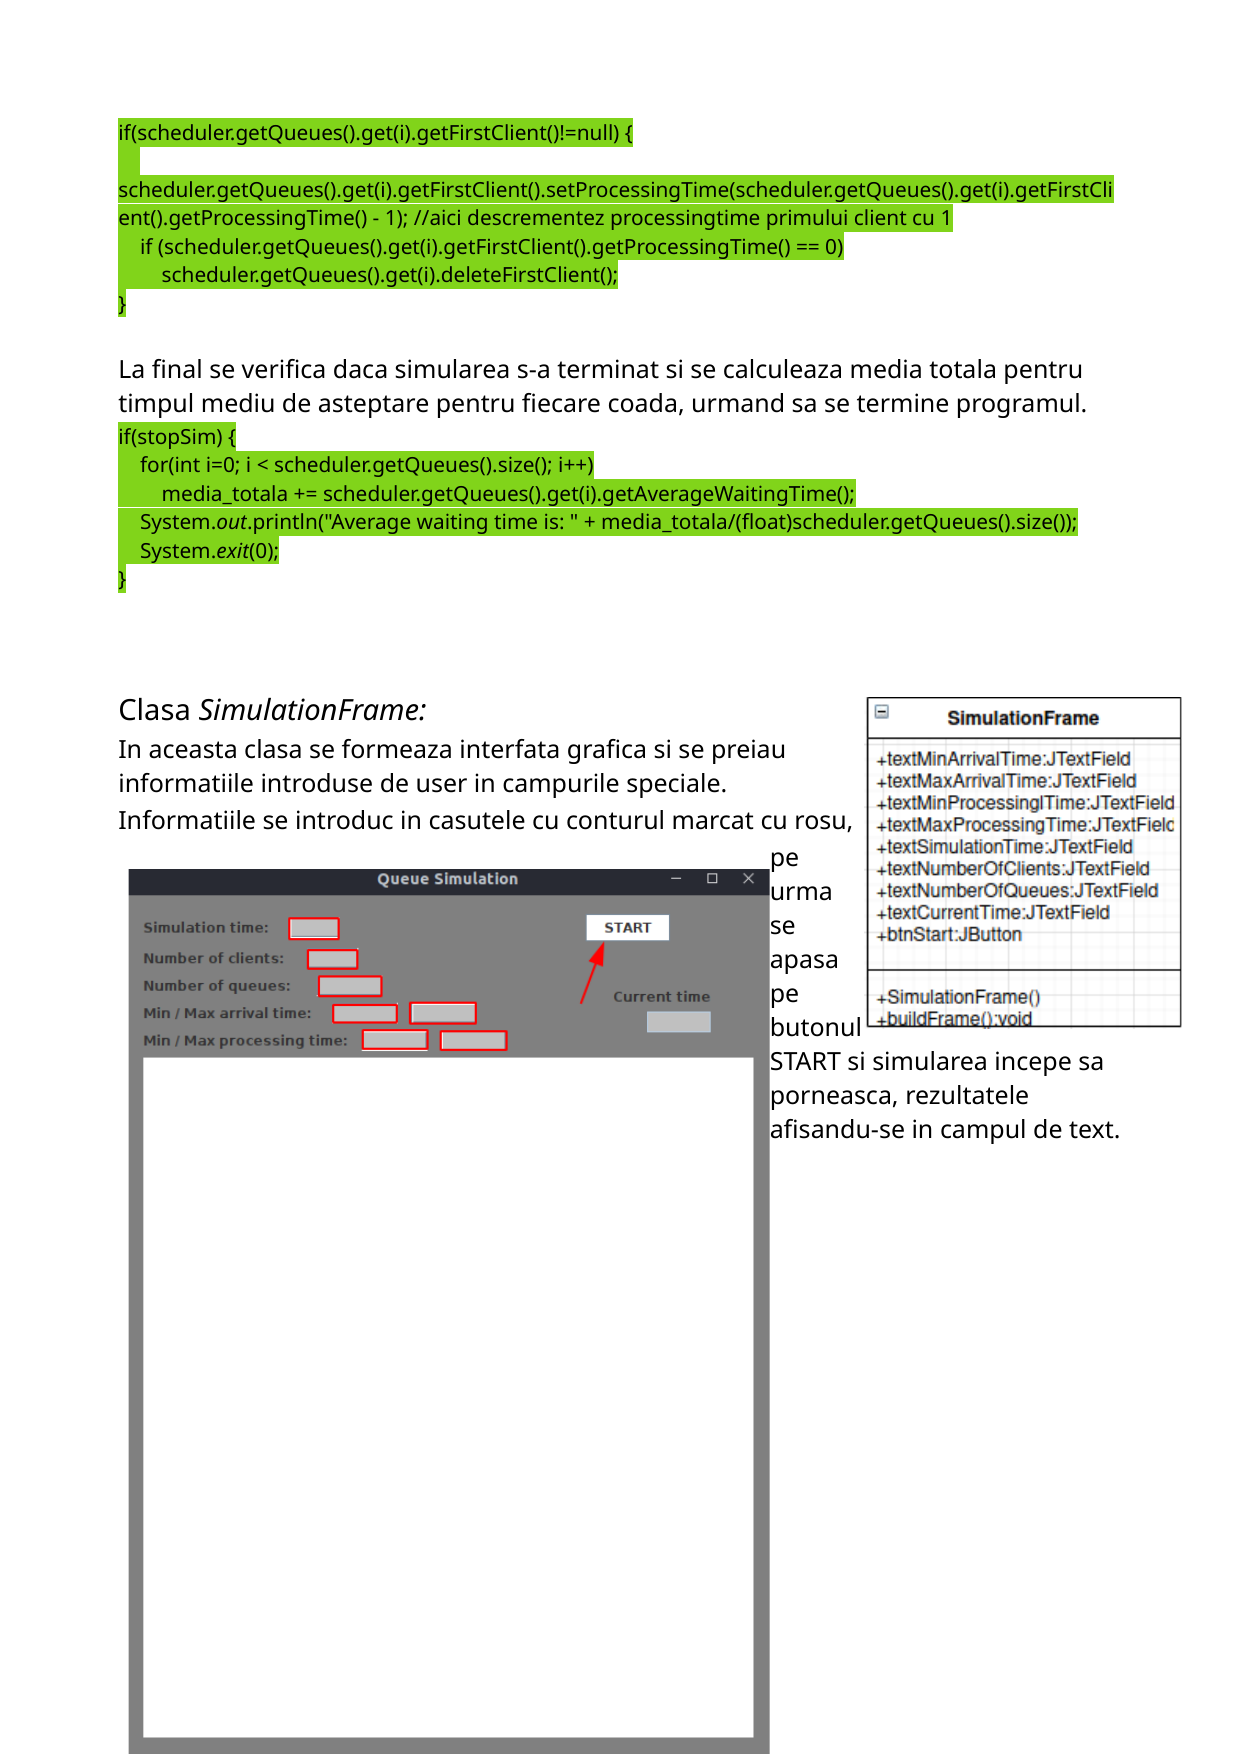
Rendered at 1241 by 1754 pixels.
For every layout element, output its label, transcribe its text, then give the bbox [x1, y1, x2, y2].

text Informatiile se introduc in casutele cu conturul marcat cu rosu, [118, 803, 864, 837]
text La final se verifica daca simularea s-a terminat si se calculeaza media totala pentru timpul mediu de asteptare pentru fiecare coada, urmand sa se termine programul. [118, 351, 1122, 419]
text Clasa SimulationFrame: [118, 689, 1122, 729]
text pe urma se apasa pe butonul START si simularea incepe sa porneasca, rezultatele afisandu-se in campul de text. [118, 839, 1122, 1146]
text if(scheduler.getQueues().get(i).getFirstClient()!=null) { scheduler.getQueues().get(i).getFirstClient().setProcessingTime(scheduler.getQueues().get(i).getFirstClient().getProcessingTime() - 1); //aici descrementez processingtime primului client cu 1 if (scheduler.getQueues().get(i).getFirstClient().getProcessingTime() == 0) scheduler.getQueues().get(i).deleteFirstClient(); } [118, 118, 1122, 317]
picture [864, 697, 1182, 1029]
text if(stopSim) { for(int i=0; i < scheduler.getQueues().size(); i++) media_totala += scheduler.getQueues().get(i).getAverageWaitingTime(); System.out.println("Average waiting time is: " + media_totala/(float)scheduler.getQueues().size()); System.exit(0); } [118, 422, 1122, 593]
picture [128, 869, 770, 1754]
text In aceasta clasa se formeaza interfata grafica si se preiau informatiile introduse de user in campurile speciale. [118, 732, 864, 800]
